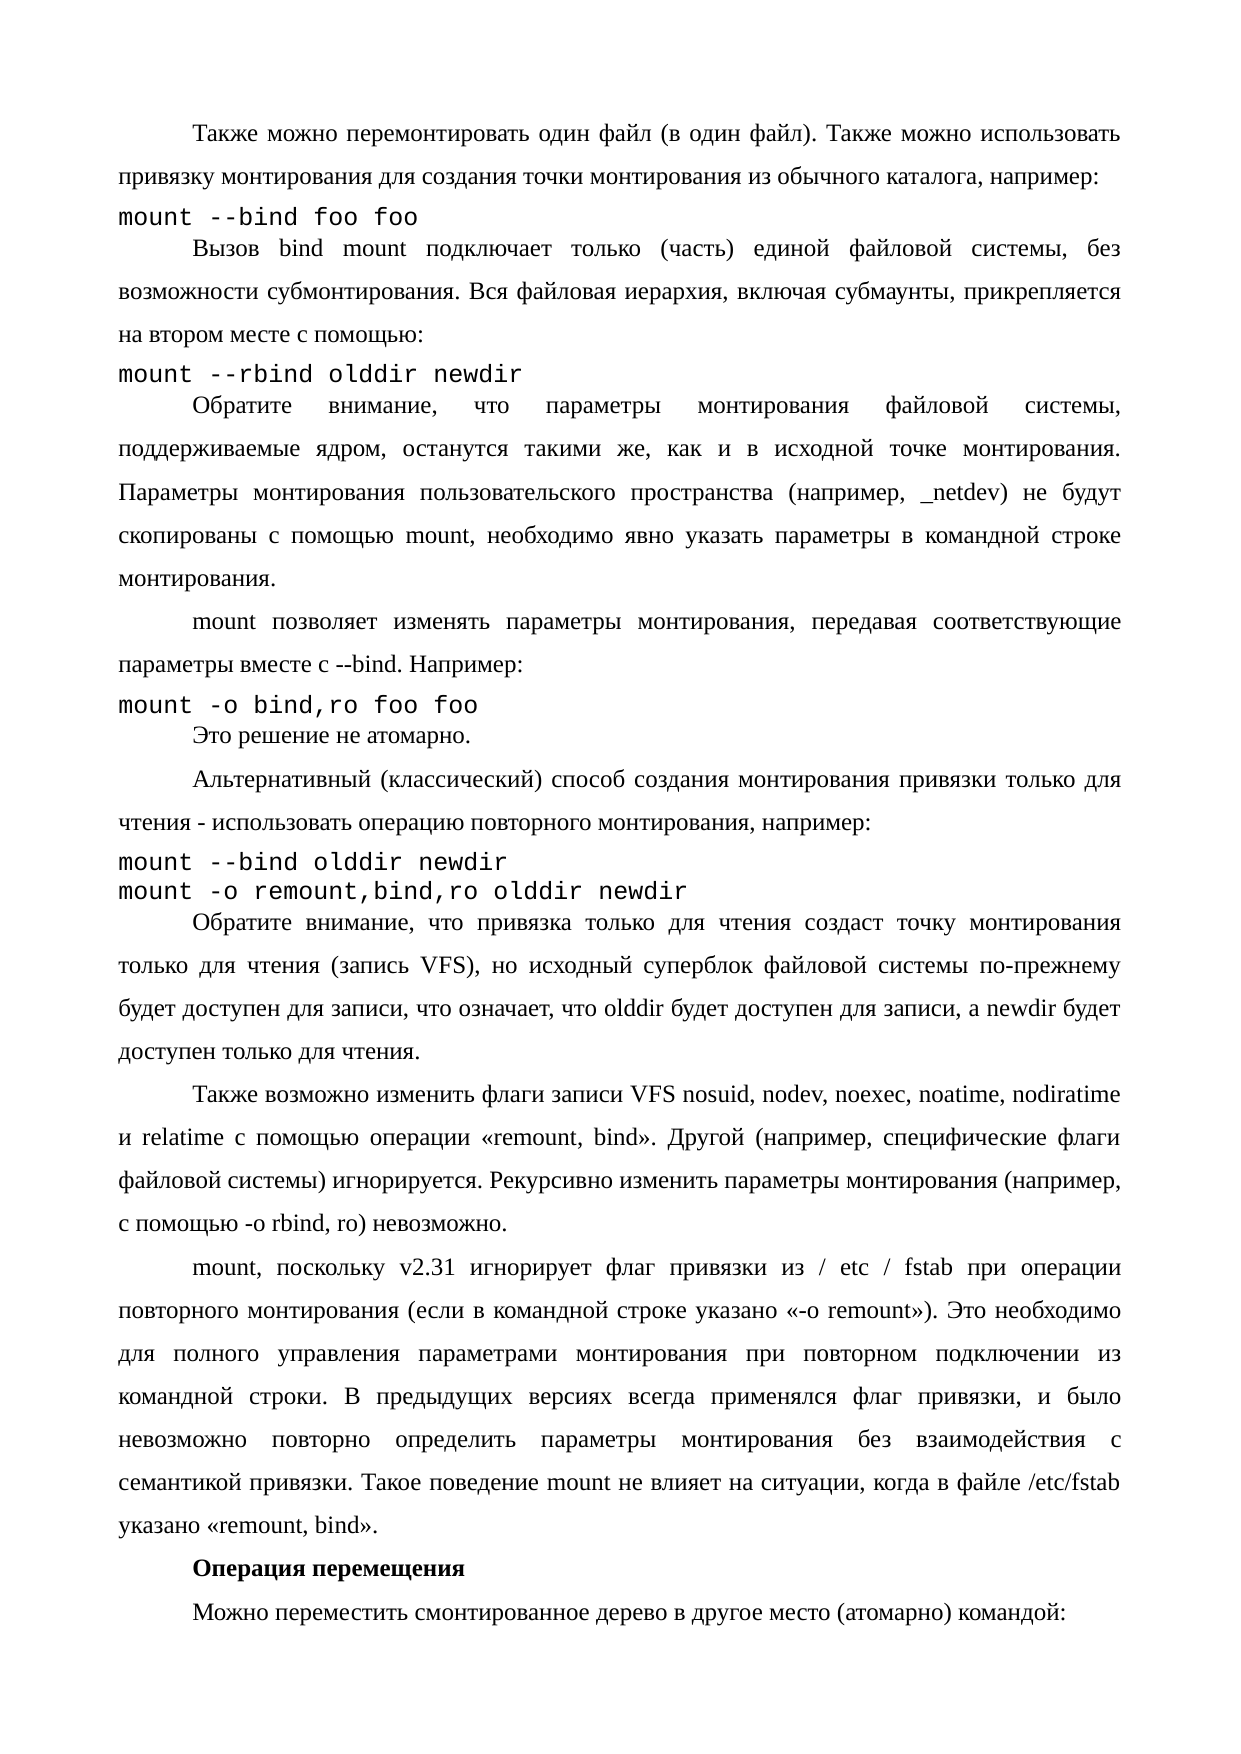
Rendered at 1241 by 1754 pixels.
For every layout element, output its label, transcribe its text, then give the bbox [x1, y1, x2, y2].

text Также возможно изменить флаги записи VFS nosuid, nodev, noexec, noatime, nodiratime и relatime с помощью операции «remount, bind». Другой (например, специфические флаги файловой системы) игнорируется. Рекурсивно изменить параметры монтирования (например, с помощью -o rbind, ro) невозможно. [118, 1079, 1122, 1237]
text Это решение не атомарно. [118, 721, 1122, 749]
text mount --bind foo foo [118, 204, 1122, 233]
text mount --rbind olddir newdir [118, 362, 1122, 390]
text mount --bind olddir newdir [118, 850, 1122, 878]
text Вызов bind mount подключает только (часть) единой файловой системы, без возможности субмонтирования. Вся файловая иерархия, включая субмаунты, прикрепляется на втором месте с помощью: [118, 233, 1122, 348]
text mount, поскольку v2.31 игнорирует флаг привязки из / etc / fstab при операции повторного монтирования (если в командной строке указано «-o remount»). Это необходимо для полного управления параметрами монтирования при повторном подключении из командной строки. В предыдущих версиях всегда применялся флаг привязки, и было невозможно повторно определить параметры монтирования без взаимодействия с семантикой привязки. Такое поведение mount не влияет на ситуации, когда в файле /etc/fstab указано «remount, bind». [118, 1252, 1122, 1539]
text Обратите внимание, что параметры монтирования файловой системы, поддерживаемые ядром, останутся такими же, как и в исходной точке монтирования. Параметры монтирования пользовательского пространства (например, _netdev) не будут скопированы с помощью mount, необходимо явно указать параметры в командной строке монтирования. [118, 390, 1122, 592]
text Также можно перемонтировать один файл (в один файл). Также можно использовать привязку монтирования для создания точки монтирования из обычного каталога, например: [118, 118, 1122, 190]
text mount -o bind,ro foo foo [118, 692, 1122, 721]
text Можно переместить смонтированное дерево в другое место (атомарно) командой: [118, 1597, 1122, 1625]
text mount позволяет изменять параметры монтирования, передавая соответствующие параметры вместе с --bind. Например: [118, 606, 1122, 678]
text mount -o remount,bind,ro olddir newdir [118, 878, 1122, 907]
text Альтернативный (классический) способ создания монтирования привязки только для чтения - использовать операцию повторного монтирования, например: [118, 764, 1122, 836]
text Операция перемещения [118, 1553, 1122, 1582]
text Обратите внимание, что привязка только для чтения создаст точку монтирования только для чтения (запись VFS), но исходный суперблок файловой системы по-прежнему будет доступен для записи, что означает, что olddir будет доступен для записи, а newdir будет доступен только для чтения. [118, 907, 1122, 1065]
